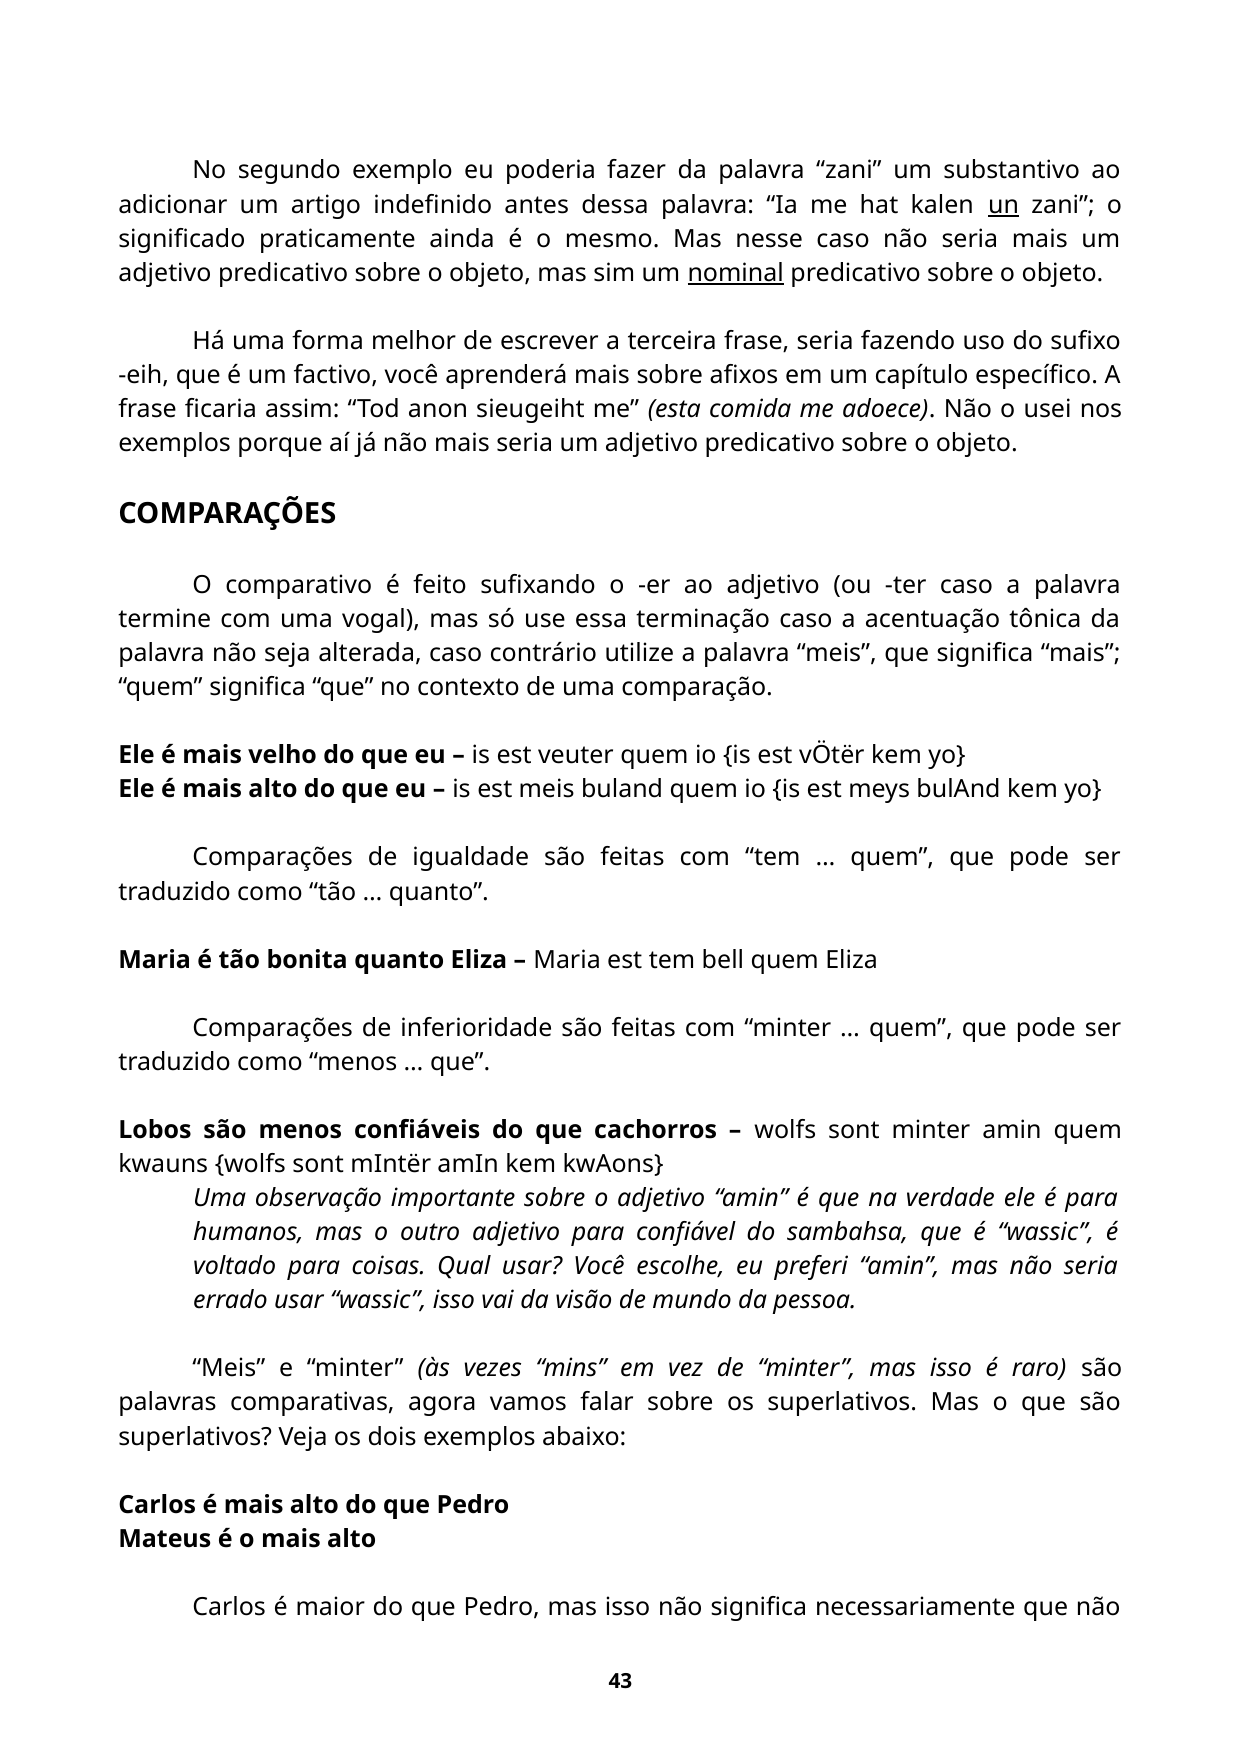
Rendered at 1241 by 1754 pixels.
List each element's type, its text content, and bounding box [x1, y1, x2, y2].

text Mateus é o mais alto [118, 1520, 1122, 1554]
text Maria é tão bonita quanto Eliza – Maria est tem bell quem Eliza [118, 941, 1122, 975]
text Lobos são menos confiáveis do que cachorros – wolfs sont minter amin quem kwauns {wolfs sont mIntër amIn kem kwAons} [118, 1112, 1122, 1180]
text Há uma forma melhor de escrever a terceira frase, seria fazendo uso do sufixo -eih, que é um factivo, você aprenderá mais sobre afixos em um capítulo específico. A frase ficaria assim: “Tod anon sieugeiht me” (esta comida me adoece). Não o usei nos exemplos porque aí já não mais seria um adjetivo predicativo sobre o objeto. [118, 322, 1122, 459]
text Carlos é maior do que Pedro, mas isso não significa necessariamente que não [118, 1588, 1122, 1622]
text Carlos é mais alto do que Pedro [118, 1486, 1122, 1520]
text Ele é mais velho do que eu – is est veuter quem io {is est vÖtër kem yo} [118, 737, 1122, 771]
text Comparações de inferioridade são feitas com “minter … quem”, que pode ser traduzido como “menos … que”. [118, 1009, 1122, 1077]
text “Meis” e “minter” (às vezes “mins” em vez de “minter”, mas isso é raro) são palavras comparativas, agora vamos falar sobre os superlativos. Mas o que são superlativos? Veja os dois exemplos abaixo: [118, 1350, 1122, 1452]
text Ele é mais alto do que eu – is est meis buland quem io {is est meys bulAnd kem yo} [118, 771, 1122, 805]
text Uma observação importante sobre o adjetivo “amin” é que na verdade ele é para humanos, mas o outro adjetivo para confiável do sambahsa, que é “wassic”, é voltado para coisas. Qual usar? Você escolhe, eu preferi “amin”, mas não seria errado usar “wassic”, isso vai da visão de mundo da pessoa. [193, 1180, 1122, 1316]
text No segundo exemplo eu poderia fazer da palavra “zani” um substantivo ao adicionar um artigo indefinido antes dessa palavra: “Ia me hat kalen un zani”; o significado praticamente ainda é o mesmo. Mas nesse caso não seria mais um adjetivo predicativo sobre o objeto, mas sim um nominal predicativo sobre o objeto. [118, 152, 1122, 288]
text O comparativo é feito sufixando o -er ao adjetivo (ou -ter caso a palavra termine com uma vogal), mas só use essa terminação caso a acentuação tônica da palavra não seja alterada, caso contrário utilize a palavra “meis”, que significa “mais”; “quem” significa “que” no contexto de uma comparação. [118, 567, 1122, 703]
subtitle COMPARAÇÕES [118, 493, 1122, 532]
text Comparações de igualdade são feitas com “tem … quem”, que pode ser traduzido como “tão … quanto”. [118, 839, 1122, 907]
